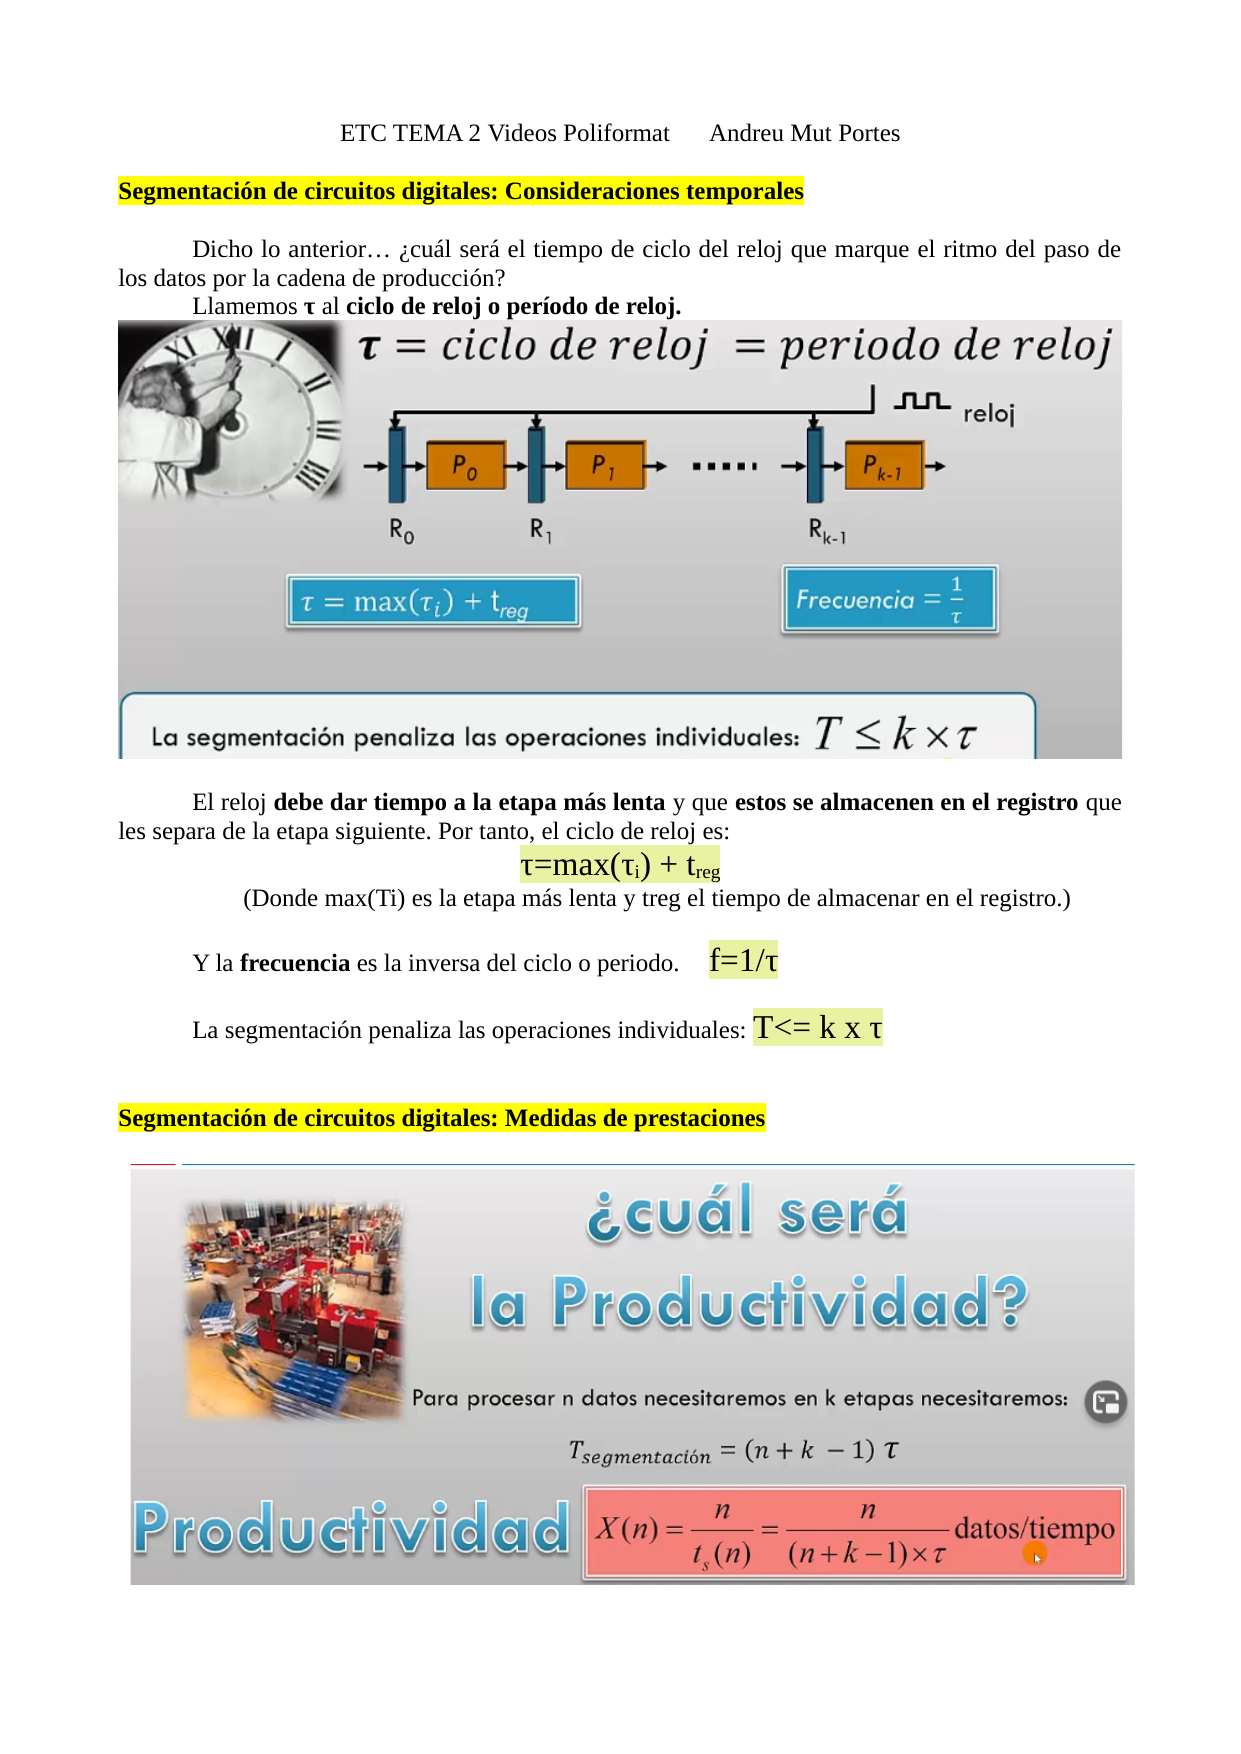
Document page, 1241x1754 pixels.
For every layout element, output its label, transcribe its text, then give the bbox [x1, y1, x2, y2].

text Y la frecuencia es la inversa del ciclo o periodo. f=1/τ [118, 940, 1122, 979]
text Segmentación de circuitos digitales: Medidas de prestaciones [118, 1103, 1122, 1132]
text El reloj debe dar tiempo a la etapa más lenta y que estos se almacenen en el registro que les separa de la etapa siguiente. Por tanto, el ciclo de reloj es: [118, 787, 1122, 844]
text τ=max(τi) + treg [118, 844, 1122, 883]
text Dicho lo anterior… ¿cuál será el tiempo de ciclo del reloj que marque el ritmo del paso de los datos por la cadena de producción? [118, 234, 1122, 291]
text (Donde max(Ti) es la etapa más lenta y treg el tiempo de almacenar en el registro.) [118, 883, 1122, 912]
picture [130, 1164, 1135, 1585]
text La segmentación penaliza las operaciones individuales: T<= k x τ [118, 1007, 1122, 1046]
text Segmentación de circuitos digitales: Consideraciones temporales [118, 176, 1122, 205]
picture [118, 320, 1123, 759]
text Llamemos τ al ciclo de reloj o período de reloj. [118, 291, 1122, 320]
